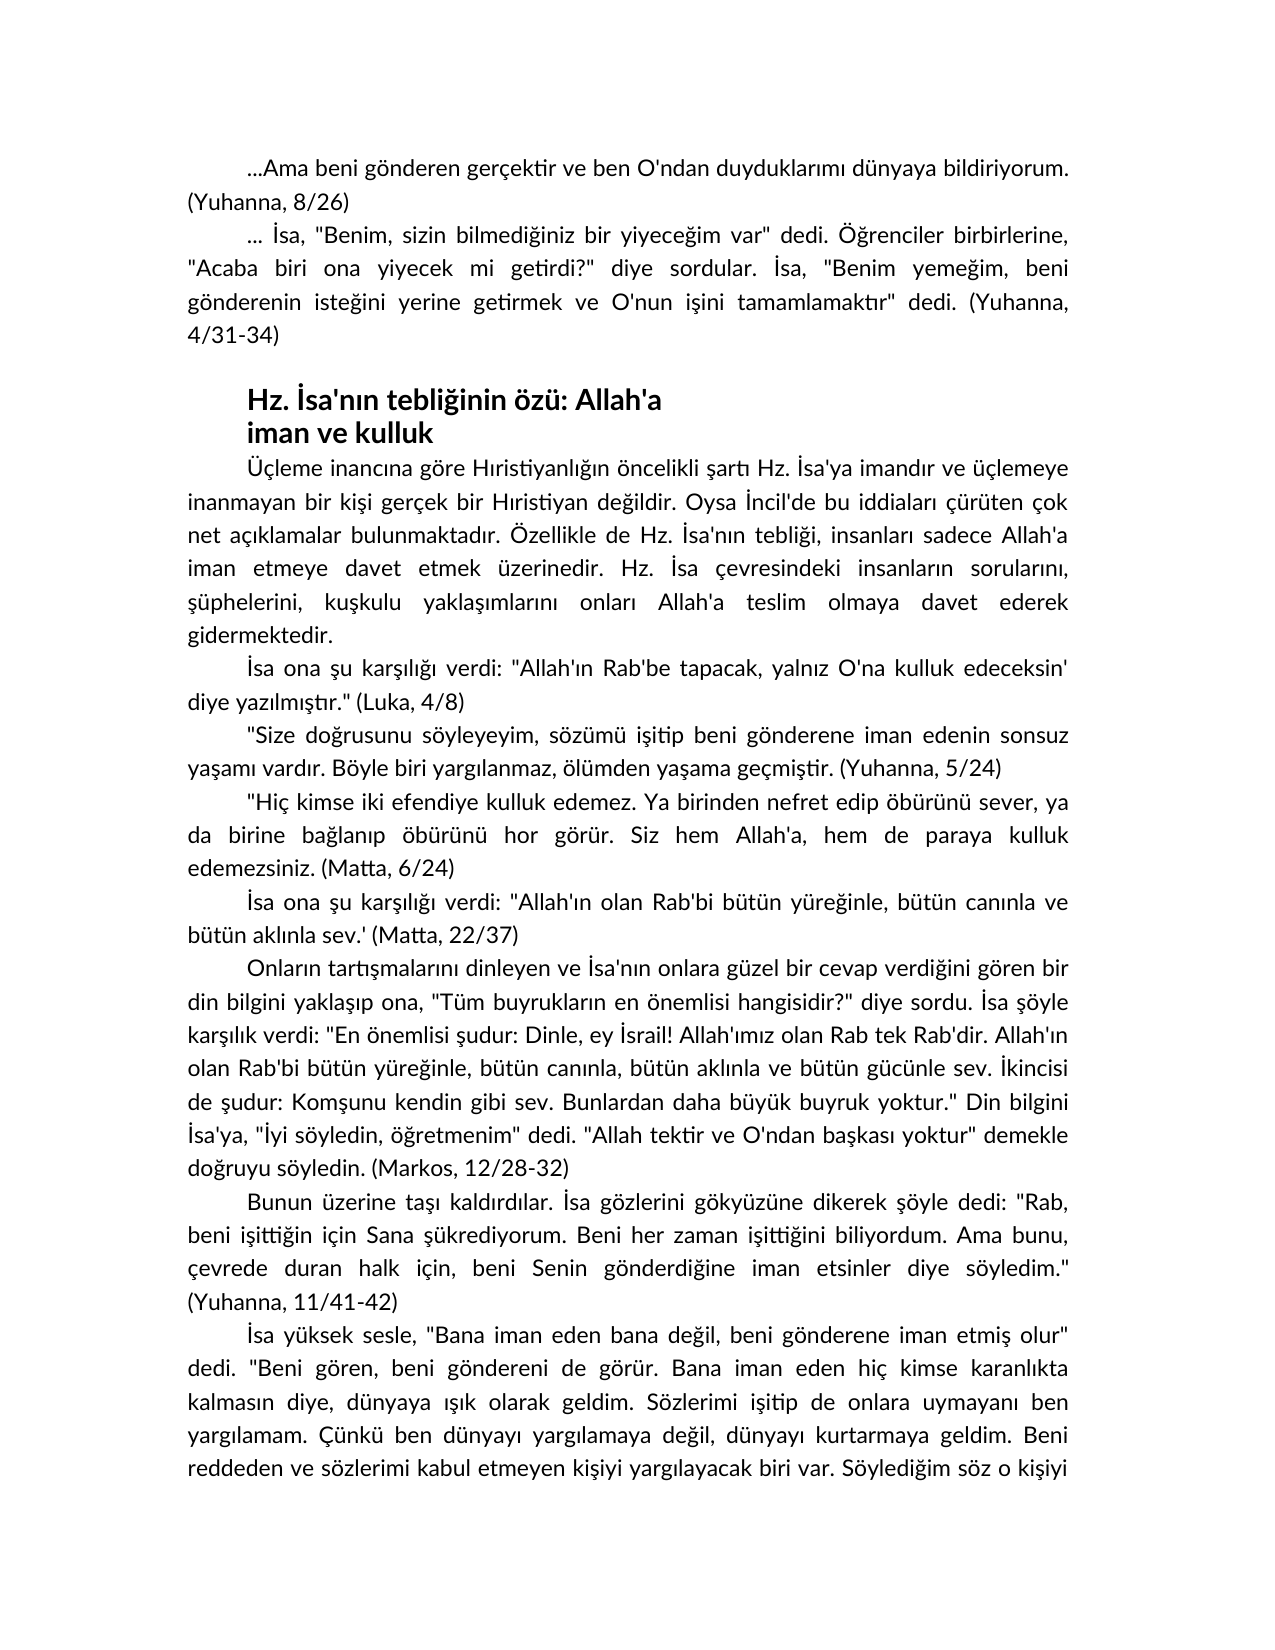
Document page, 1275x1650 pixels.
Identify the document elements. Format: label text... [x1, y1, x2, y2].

text Onların tartışmalarını dinleyen ve İsa'nın onlara güzel bir cevap verdiğini gören bir din bilgini yaklaşıp ona, "Tüm buyrukların en önemlisi hangisidir?" diye sordu. İsa şöyle karşılık verdi: "En önemlisi şudur: Dinle, ey İsrail! Allah'ımız olan Rab tek Rab'dir. Allah'ın olan Rab'bi bütün yüreğinle, bütün canınla, bütün aklınla ve bütün gücünle sev. İkincisi de şudur: Komşunu kendin gibi sev. Bunlardan daha büyük buyruk yoktur." Din bilgini İsa'ya, "İyi söyledin, öğretmenim" dedi. "Allah tektir ve O'ndan başkası yoktur" demekle doğruyu söyledin. (Markos, 12/28-32) [187, 950, 1070, 1183]
text İsa ona şu karşılığı verdi: "Allah'ın olan Rab'bi bütün yüreğinle, bütün canınla ve bütün aklınla sev.' (Matta, 22/37) [187, 883, 1070, 950]
text İsa yüksek sesle, "Bana iman eden bana değil, beni gönderene iman etmiş olur" dedi. "Beni gören, beni göndereni de görür. Bana iman eden hiç kimse karanlıkta kalmasın diye, dünyaya ışık olarak geldim. Sözlerimi işitip de onlara uymayanı ben yargılamam. Çünkü ben dünyayı yargılamaya değil, dünyayı kurtarmaya geldim. Beni reddeden ve sözlerimi kabul etmeyen kişiyi yargılayacak biri var. Söylediğim söz o kişiyi [187, 1317, 1070, 1483]
text "Hiç kimse iki efendiye kulluk edemez. Ya birinden nefret edip öbürünü sever, ya da birine bağlanıp öbürünü hor görür. Siz hem Allah'a, hem de paraya kulluk edemezsiniz. (Matta, 6/24) [187, 783, 1070, 883]
text ... İsa, "Benim, sizin bilmediğiniz bir yiyeceğim var" dedi. Öğrenciler birbirlerine, "Acaba biri ona yiyecek mi getirdi?" diye sordular. İsa, "Benim yemeğim, beni gönderenin isteğini yerine getirmek ve O'nun işini tamamlamaktır" dedi. (Yuhanna, 4/31-34) [187, 217, 1070, 350]
text iman ve kulluk [187, 417, 1070, 450]
text Hz. İsa'nın tebliğinin özü: Allah'a [187, 383, 1070, 417]
text "Size doğrusunu söyleyeyim, sözümü işitip beni gönderene iman edenin sonsuz yaşamı vardır. Böyle biri yargılanmaz, ölümden yaşama geçmiştir. (Yuhanna, 5/24) [187, 717, 1070, 783]
text Üçleme inancına göre Hıristiyanlığın öncelikli şartı Hz. İsa'ya imandır ve üçlemeye inanmayan bir kişi gerçek bir Hıristiyan değildir. Oysa İncil'de bu iddiaları çürüten çok net açıklamalar bulunmaktadır. Özellikle de Hz. İsa'nın tebliği, insanları sadece Allah'a iman etmeye davet etmek üzerinedir. Hz. İsa çevresindeki insanların sorularını, şüphelerini, kuşkulu yaklaşımlarını onları Allah'a teslim olmaya davet ederek gidermektedir. [187, 450, 1070, 650]
text Bunun üzerine taşı kaldırdılar. İsa gözlerini gökyüzüne dikerek şöyle dedi: "Rab, beni işittiğin için Sana şükrediyorum. Beni her zaman işittiğini biliyordum. Ama bunu, çevrede duran halk için, beni Senin gönderdiğine iman etsinler diye söyledim." (Yuhanna, 11/41-42) [187, 1183, 1070, 1317]
text ...Ama beni gönderen gerçektir ve ben O'ndan duyduklarımı dünyaya bildiriyorum. (Yuhanna, 8/26) [187, 150, 1070, 217]
text İsa ona şu karşılığı verdi: "Allah'ın Rab'be tapacak, yalnız O'na kulluk edeceksin' diye yazılmıştır." (Luka, 4/8) [187, 650, 1070, 717]
